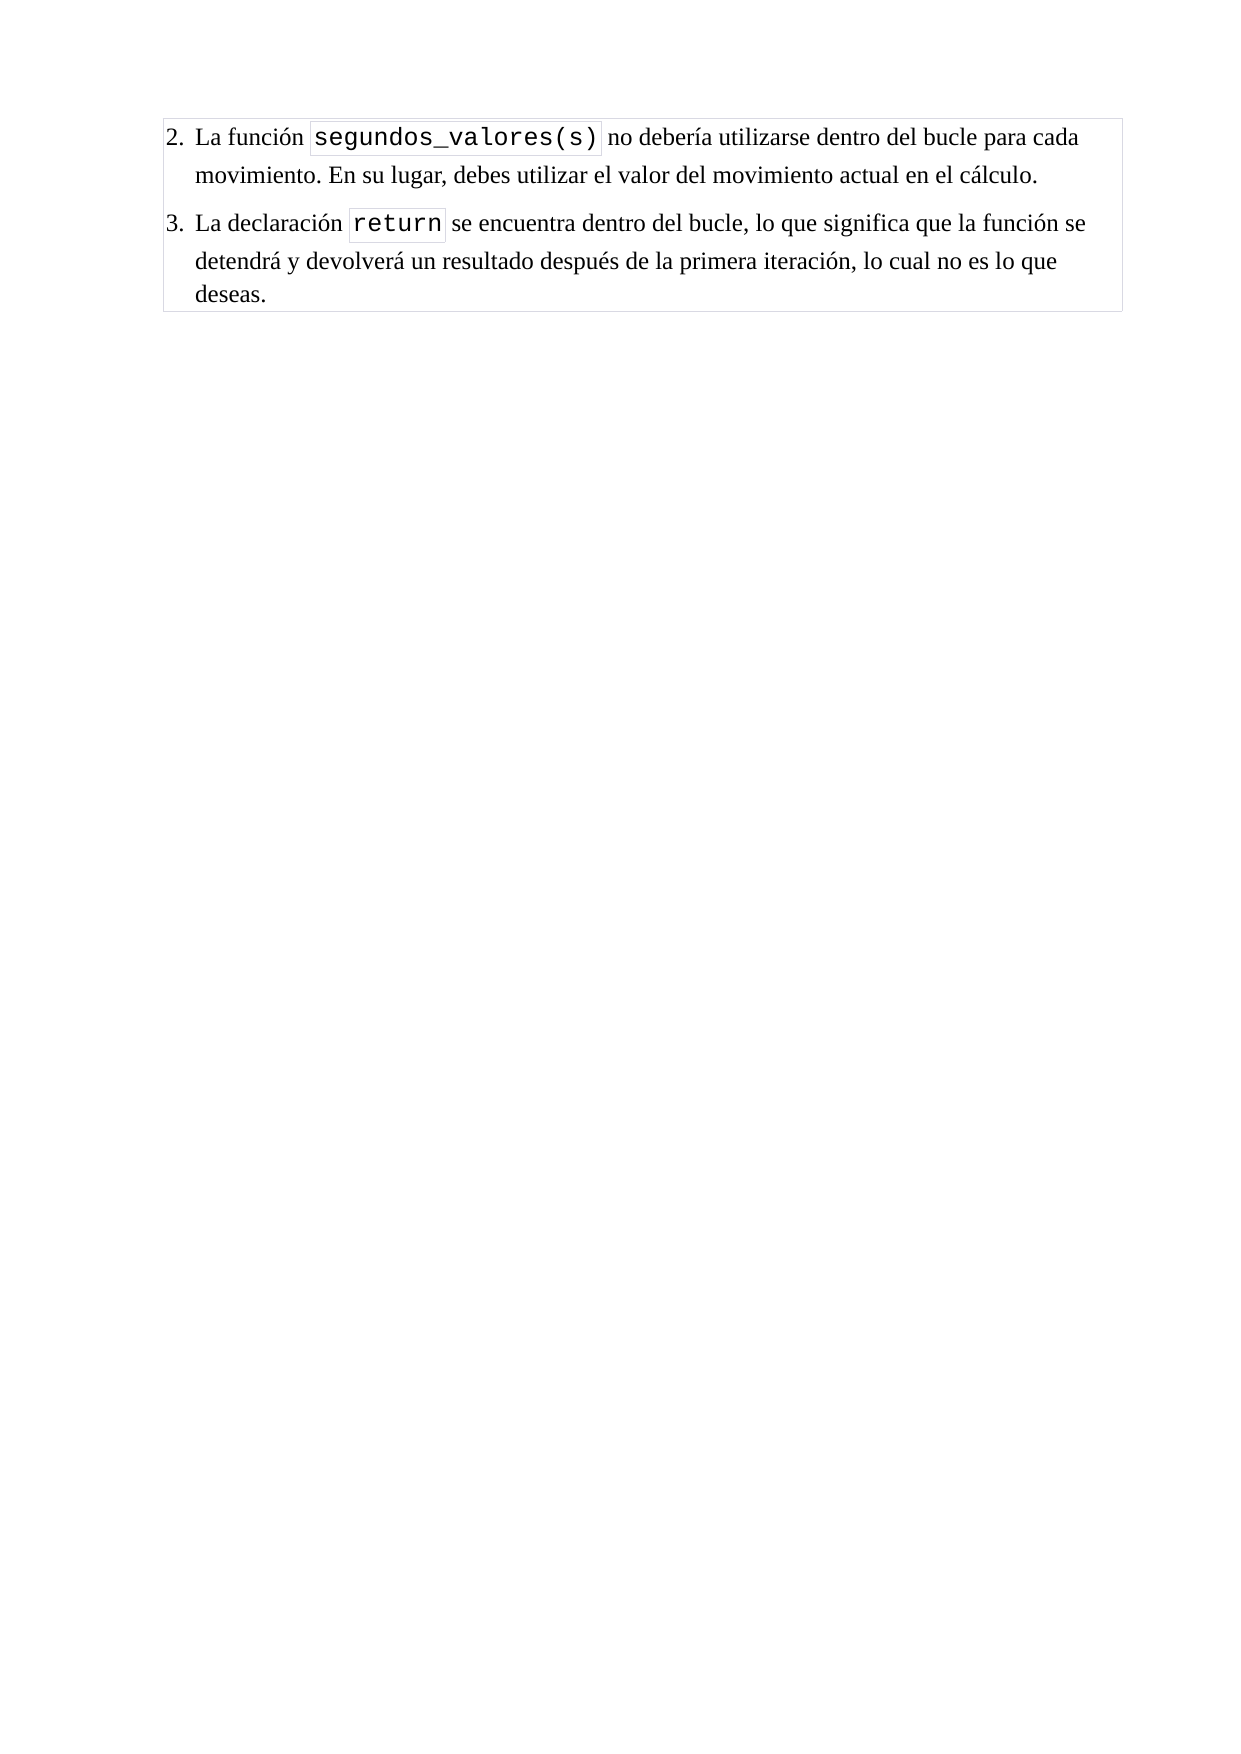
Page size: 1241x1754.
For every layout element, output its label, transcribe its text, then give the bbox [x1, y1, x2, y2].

list La función segundos_valores(s) no debería utilizarse dentro del bucle para cada movimiento. En su lugar, debes utilizar el valor del movimiento actual en el cálculo. [164, 119, 1122, 188]
list La declaración return se encuentra dentro del bucle, lo que significa que la función se detendrá y devolverá un resultado después de la primera iteración, lo cual no es lo que deseas. [164, 204, 1122, 311]
